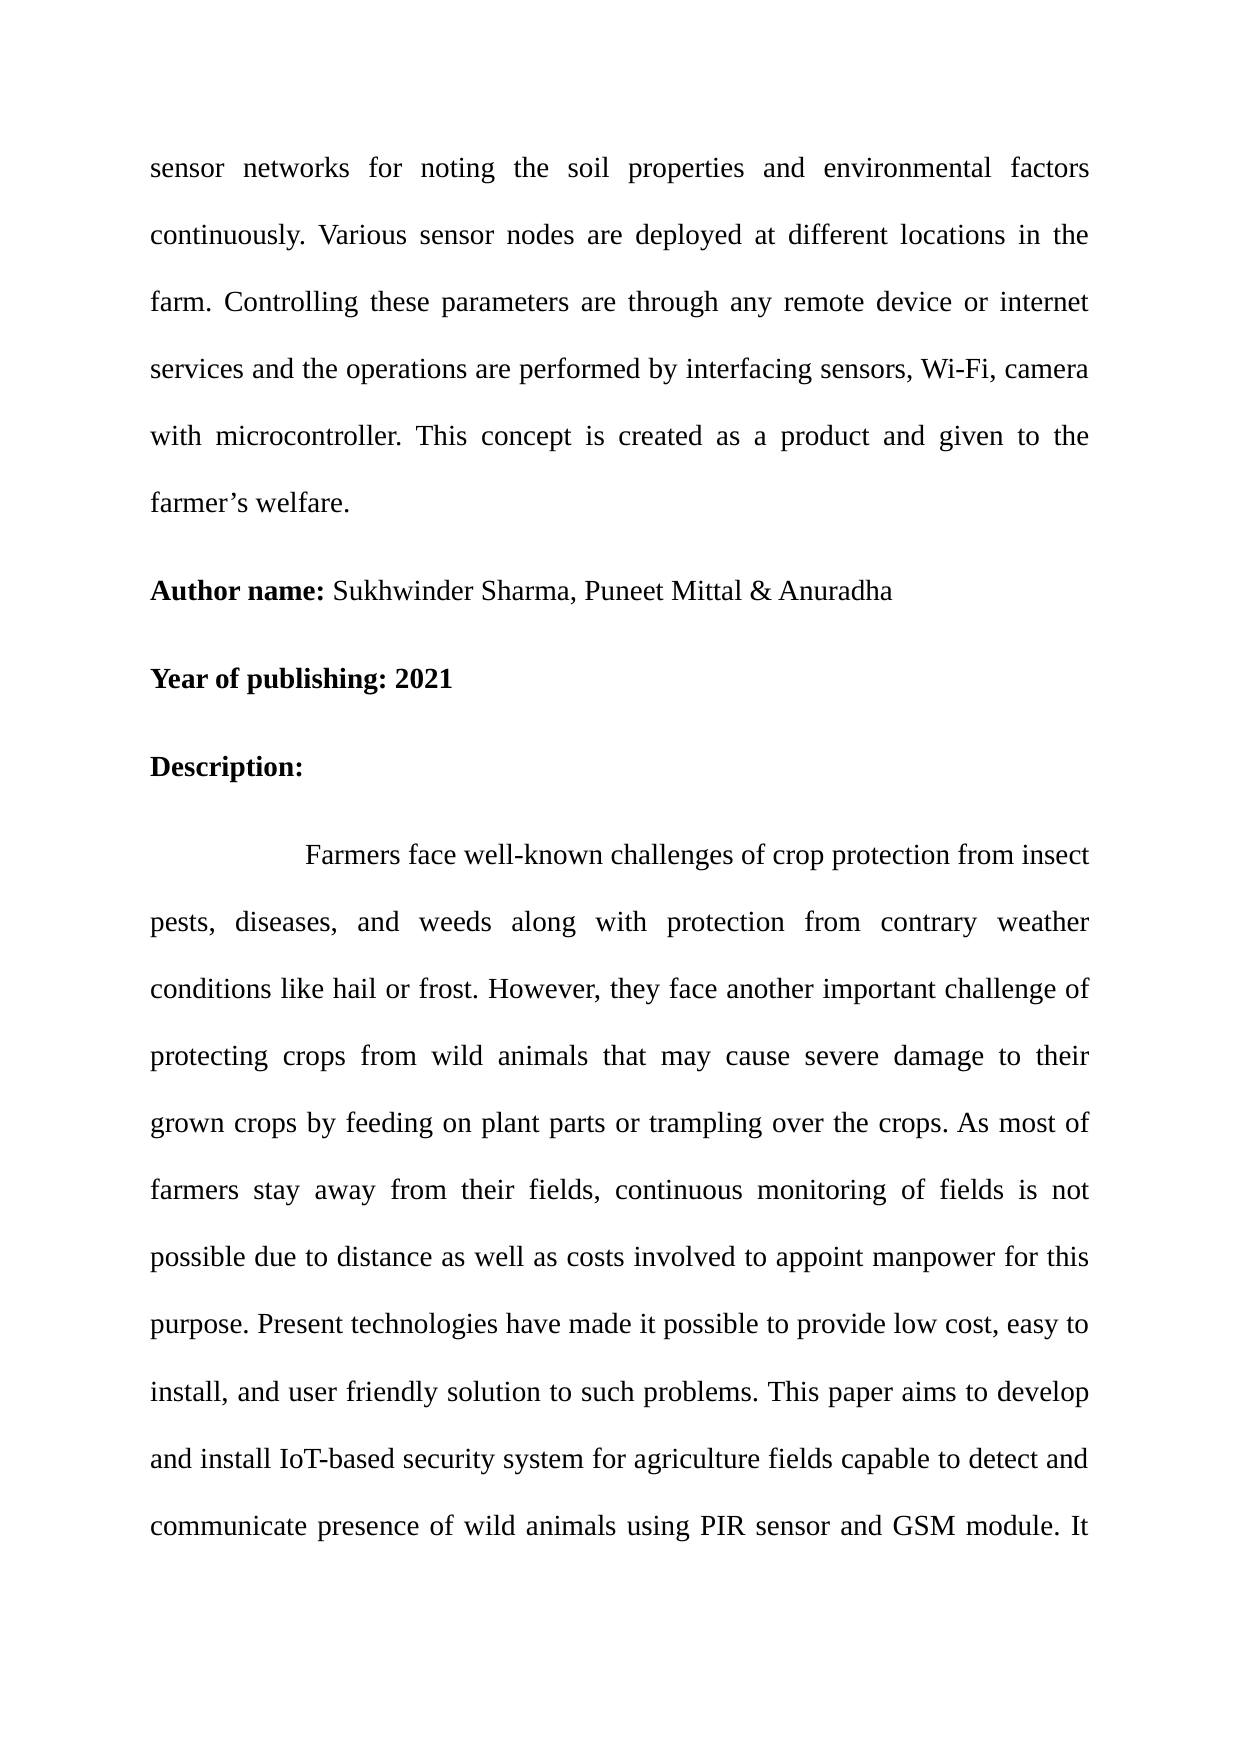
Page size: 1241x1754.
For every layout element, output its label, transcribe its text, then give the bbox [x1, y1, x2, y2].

text sensor networks for noting the soil properties and environmental factors continuously. Various sensor nodes are deployed at different locations in the farm. Controlling these parameters are through any remote device or internet services and the operations are performed by interfacing sensors, Wi-Fi, camera with microcontroller. This concept is created as a product and given to the farmer’s welfare. [150, 150, 1090, 519]
text Year of publishing: 2021 [150, 661, 1090, 695]
text Description: [150, 749, 1090, 783]
text Author name: Sukhwinder Sharma, Puneet Mittal & Anuradha [150, 573, 1090, 607]
text Farmers face well-known challenges of crop protection from insect pests, diseases, and weeds along with protection from contrary weather conditions like hail or frost. However, they face another important challenge of protecting crops from wild animals that may cause severe damage to their grown crops by feeding on plant parts or trampling over the crops. As most of farmers stay away from their fields, continuous monitoring of fields is not possible due to distance as well as costs involved to appoint manpower for this purpose. Present technologies have made it possible to provide low cost, easy to install, and user friendly solution to such problems. This paper aims to develop and install IoT-based security system for agriculture fields capable to detect and communicate presence of wild animals using PIR sensor and GSM module. It [150, 837, 1090, 1541]
